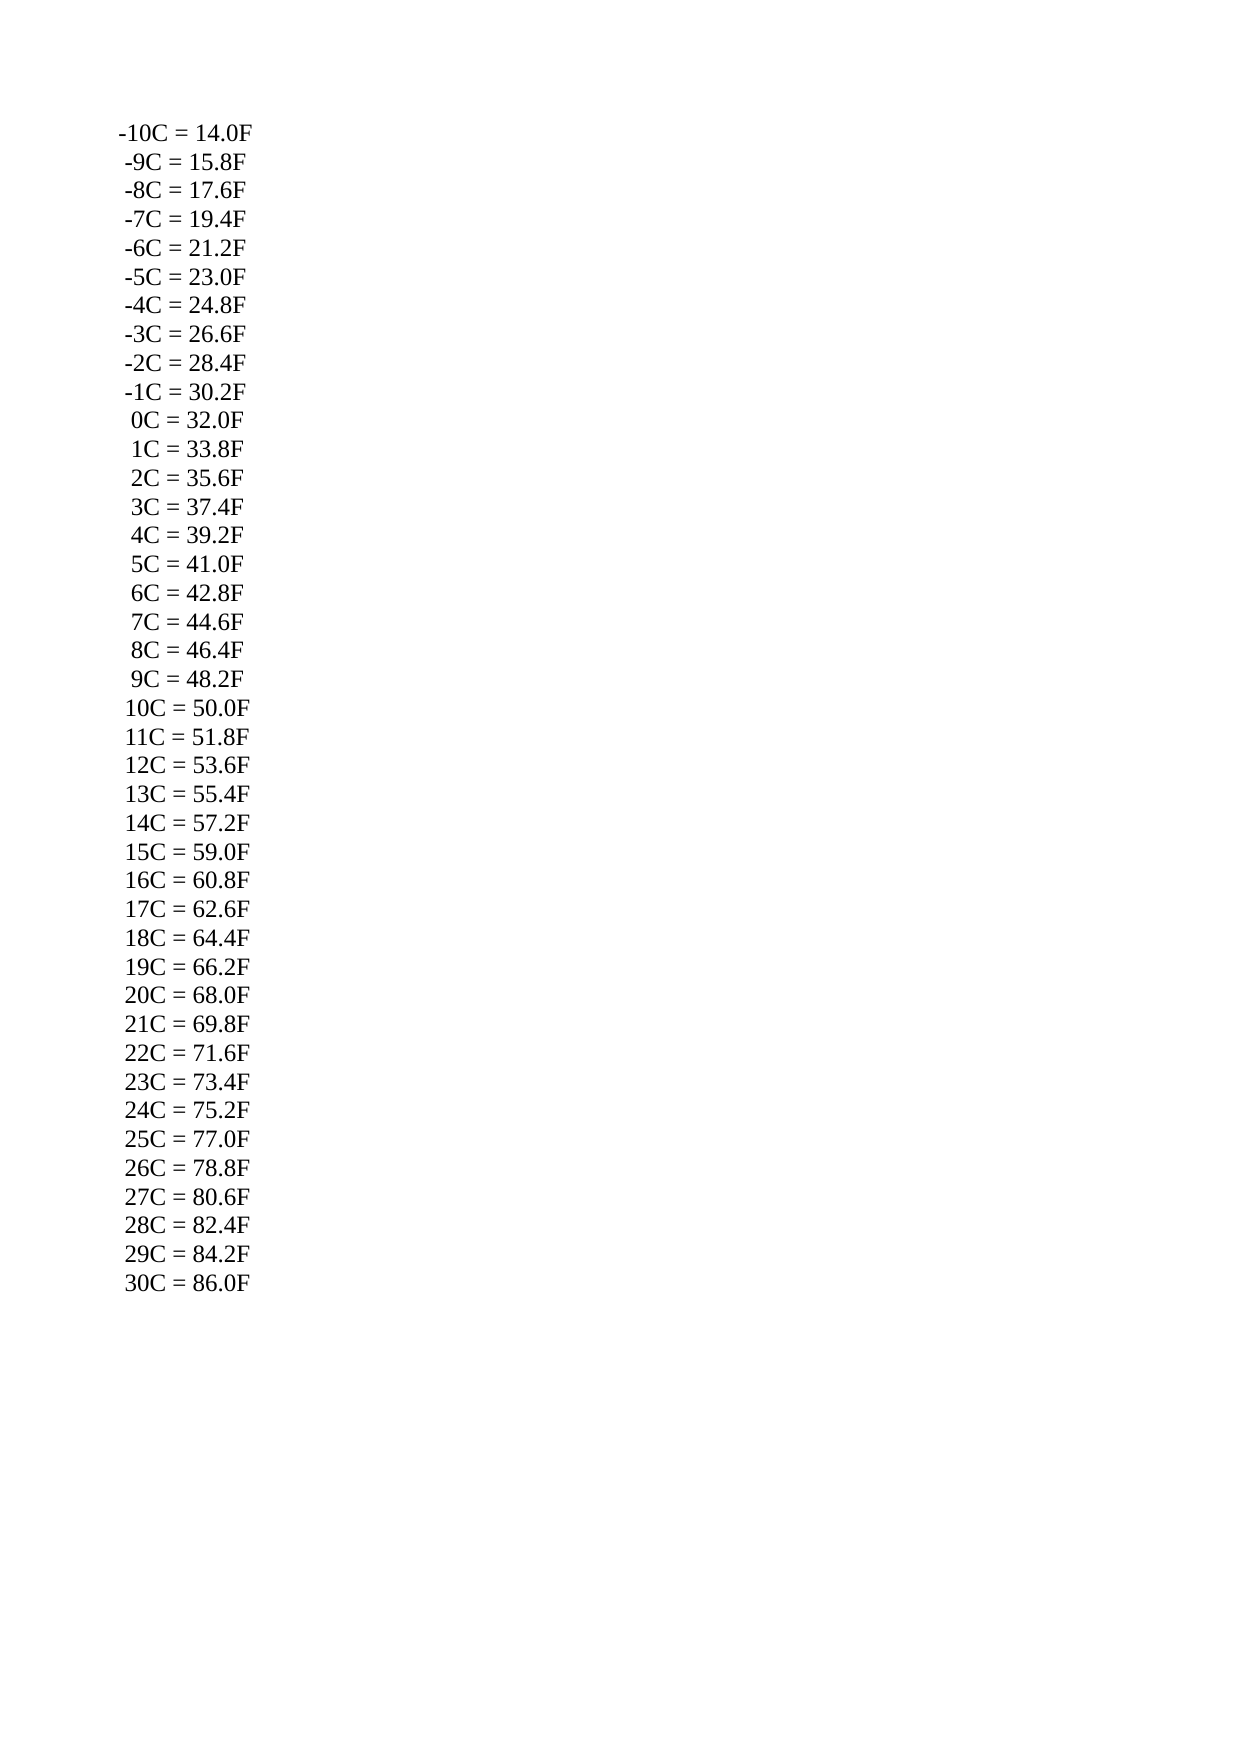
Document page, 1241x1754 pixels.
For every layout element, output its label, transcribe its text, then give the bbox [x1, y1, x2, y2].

text -2C = 28.4F [118, 348, 1122, 377]
text -9C = 15.8F [118, 147, 1122, 176]
text 7C = 44.6F [118, 607, 1122, 636]
text 14C = 57.2F [118, 808, 1122, 837]
text -1C = 30.2F [118, 377, 1122, 406]
text 0C = 32.0F [118, 406, 1122, 434]
text -5C = 23.0F [118, 262, 1122, 291]
text 10C = 50.0F [118, 693, 1122, 722]
text 28C = 82.4F [118, 1211, 1122, 1239]
text 24C = 75.2F [118, 1096, 1122, 1124]
text 1C = 33.8F [118, 434, 1122, 463]
text 22C = 71.6F [118, 1038, 1122, 1067]
text 17C = 62.6F [118, 894, 1122, 923]
text 29C = 84.2F [118, 1239, 1122, 1268]
text -7C = 19.4F [118, 204, 1122, 233]
text 16C = 60.8F [118, 866, 1122, 894]
text 20C = 68.0F [118, 981, 1122, 1009]
text 8C = 46.4F [118, 636, 1122, 664]
text 4C = 39.2F [118, 521, 1122, 549]
text 26C = 78.8F [118, 1153, 1122, 1182]
text -8C = 17.6F [118, 176, 1122, 204]
text 25C = 77.0F [118, 1124, 1122, 1153]
text 15C = 59.0F [118, 837, 1122, 866]
text 30C = 86.0F [118, 1268, 1122, 1297]
text 11C = 51.8F [118, 722, 1122, 751]
text -3C = 26.6F [118, 319, 1122, 348]
text 13C = 55.4F [118, 779, 1122, 808]
text -6C = 21.2F [118, 233, 1122, 262]
text -4C = 24.8F [118, 291, 1122, 319]
text 18C = 64.4F [118, 923, 1122, 952]
text 5C = 41.0F [118, 549, 1122, 578]
text 2C = 35.6F [118, 463, 1122, 492]
text 6C = 42.8F [118, 578, 1122, 607]
text 12C = 53.6F [118, 751, 1122, 779]
text 19C = 66.2F [118, 952, 1122, 981]
text 27C = 80.6F [118, 1182, 1122, 1211]
text 9C = 48.2F [118, 664, 1122, 693]
text 21C = 69.8F [118, 1009, 1122, 1038]
text -10C = 14.0F [118, 118, 1122, 147]
text 23C = 73.4F [118, 1067, 1122, 1096]
text 3C = 37.4F [118, 492, 1122, 521]
